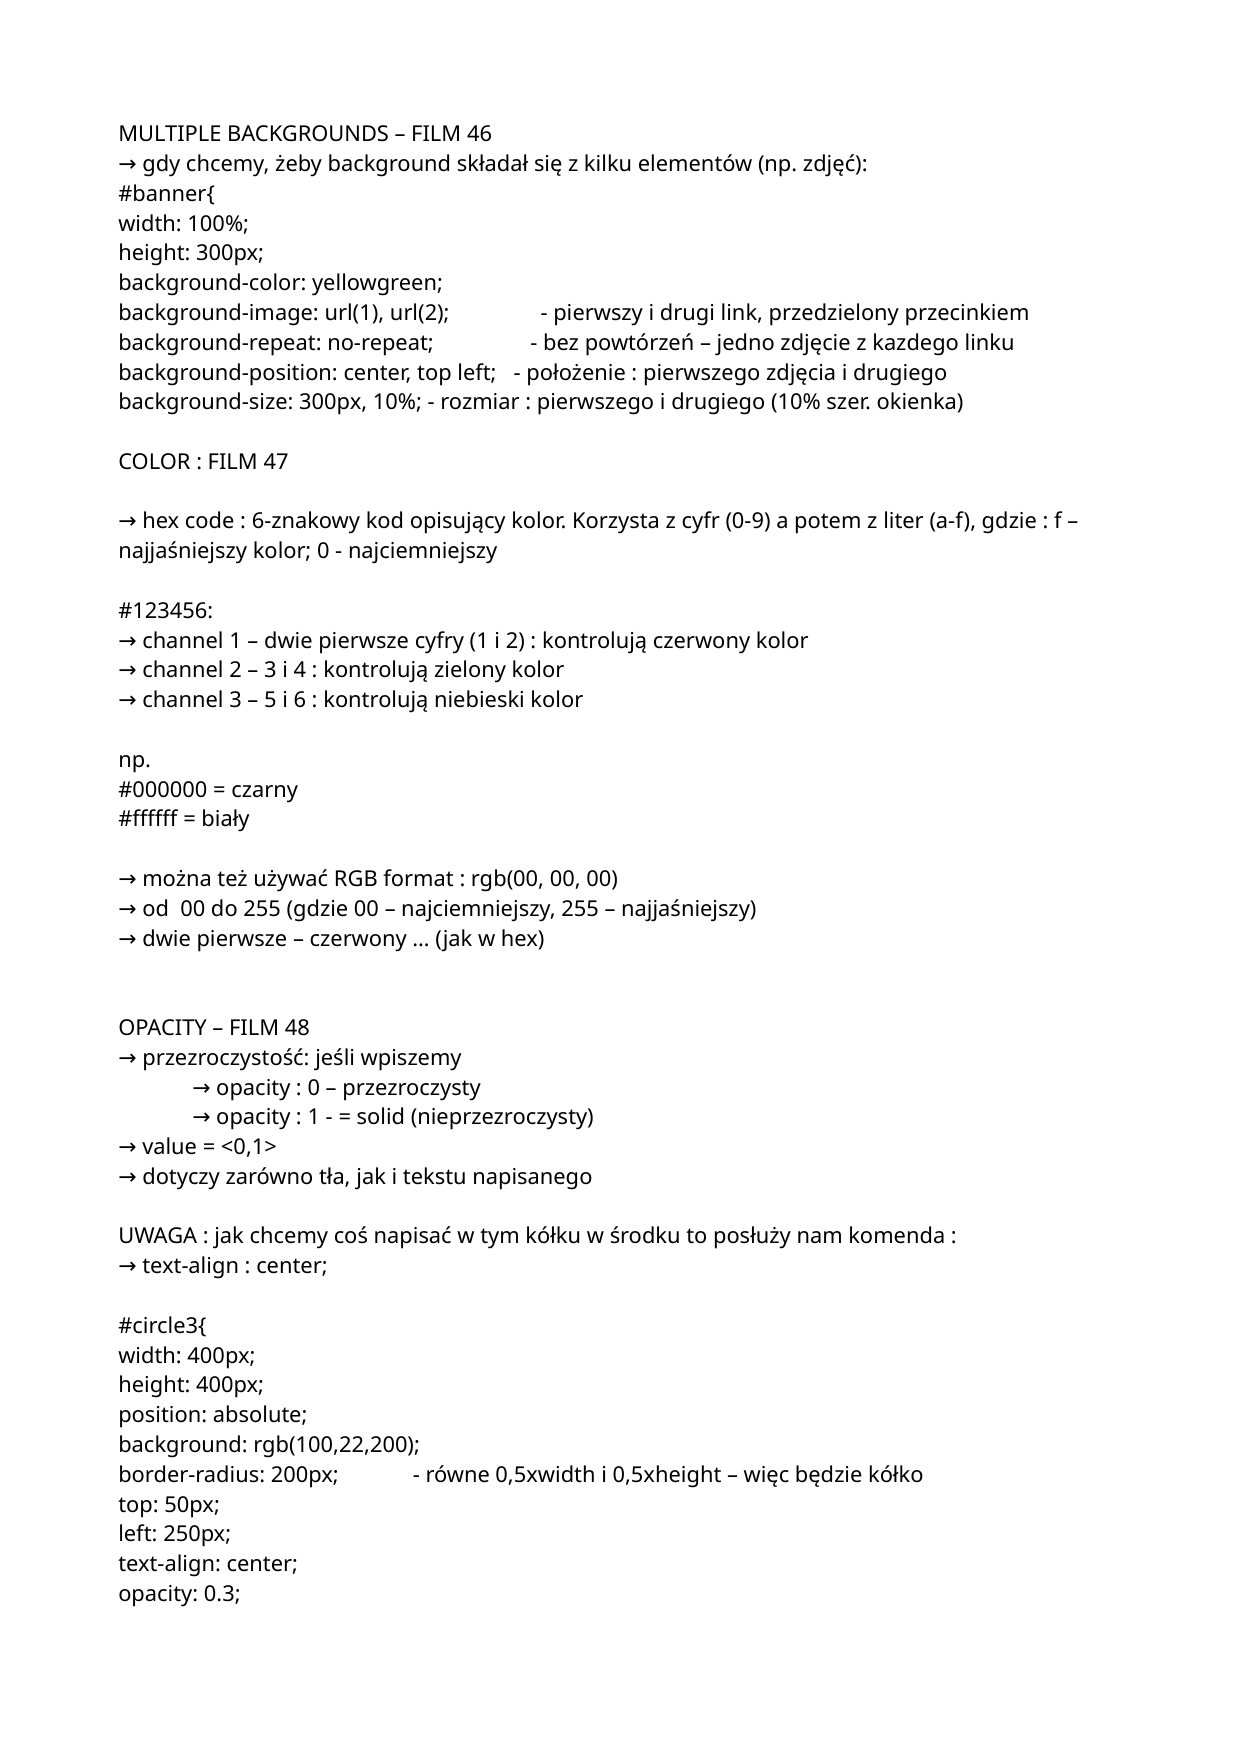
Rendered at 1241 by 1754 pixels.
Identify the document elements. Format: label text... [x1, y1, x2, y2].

text left: 250px; [118, 1518, 1122, 1548]
text text-align: center; [118, 1548, 1122, 1578]
text width: 100%; [118, 207, 1122, 237]
text → opacity : 1 - = solid (nieprzezroczysty) [118, 1101, 1122, 1131]
text → przezroczystość: jeśli wpiszemy [118, 1042, 1122, 1071]
text #circle3{ [118, 1310, 1122, 1339]
text border-radius: 200px; - równe 0,5xwidth i 0,5xheight – więc będzie kółko [118, 1459, 1122, 1488]
text → hex code : 6-znakowy kod opisujący kolor. Korzysta z cyfr (0-9) a potem z liter (a-f), gdzie : f – najjaśniejszy kolor; 0 - najciemniejszy [118, 505, 1122, 565]
text background: rgb(100,22,200); [118, 1429, 1122, 1459]
text → gdy chcemy, żeby background składał się z kilku elementów (np. zdjęć): [118, 148, 1122, 178]
text np. [118, 744, 1122, 773]
text → dwie pierwsze – czerwony … (jak w hex) [118, 922, 1122, 952]
text MULTIPLE BACKGROUNDS – FILM 46 [118, 118, 1122, 148]
text opacity: 0.3; [118, 1578, 1122, 1608]
text #ffffff = biały [118, 803, 1122, 833]
text → można też używać RGB format : rgb(00, 00, 00) [118, 863, 1122, 893]
text → opacity : 0 – przezroczysty [118, 1071, 1122, 1101]
text UWAGA : jak chcemy coś napisać w tym kółku w środku to posłuży nam komenda : [118, 1220, 1122, 1250]
text top: 50px; [118, 1488, 1122, 1518]
text → channel 2 – 3 i 4 : kontrolują zielony kolor [118, 654, 1122, 684]
text → channel 1 – dwie pierwsze cyfry (1 i 2) : kontrolują czerwony kolor [118, 624, 1122, 654]
text width: 400px; [118, 1339, 1122, 1369]
text position: absolute; [118, 1399, 1122, 1429]
text → value = <0,1> [118, 1131, 1122, 1161]
text COLOR : FILM 47 [118, 446, 1122, 476]
text #123456: [118, 595, 1122, 624]
text background-position: center, top left; - położenie : pierwszego zdjęcia i drugiego [118, 356, 1122, 386]
text background-size: 300px, 10%; - rozmiar : pierwszego i drugiego (10% szer. okienka) [118, 386, 1122, 416]
text background-repeat: no-repeat; - bez powtórzeń – jedno zdjęcie z kazdego linku [118, 327, 1122, 356]
text → text-align : center; [118, 1250, 1122, 1280]
text → od 00 do 255 (gdzie 00 – najciemniejszy, 255 – najjaśniejszy) [118, 893, 1122, 922]
text → dotyczy zarówno tła, jak i tekstu napisanego [118, 1161, 1122, 1191]
text height: 400px; [118, 1369, 1122, 1399]
text → channel 3 – 5 i 6 : kontrolują niebieski kolor [118, 684, 1122, 714]
text #000000 = czarny [118, 773, 1122, 803]
text OPACITY – FILM 48 [118, 1012, 1122, 1042]
text #banner{ [118, 178, 1122, 207]
text height: 300px; [118, 237, 1122, 267]
text background-color: yellowgreen; [118, 267, 1122, 297]
text background-image: url(1), url(2); - pierwszy i drugi link, przedzielony przecinkiem [118, 297, 1122, 327]
